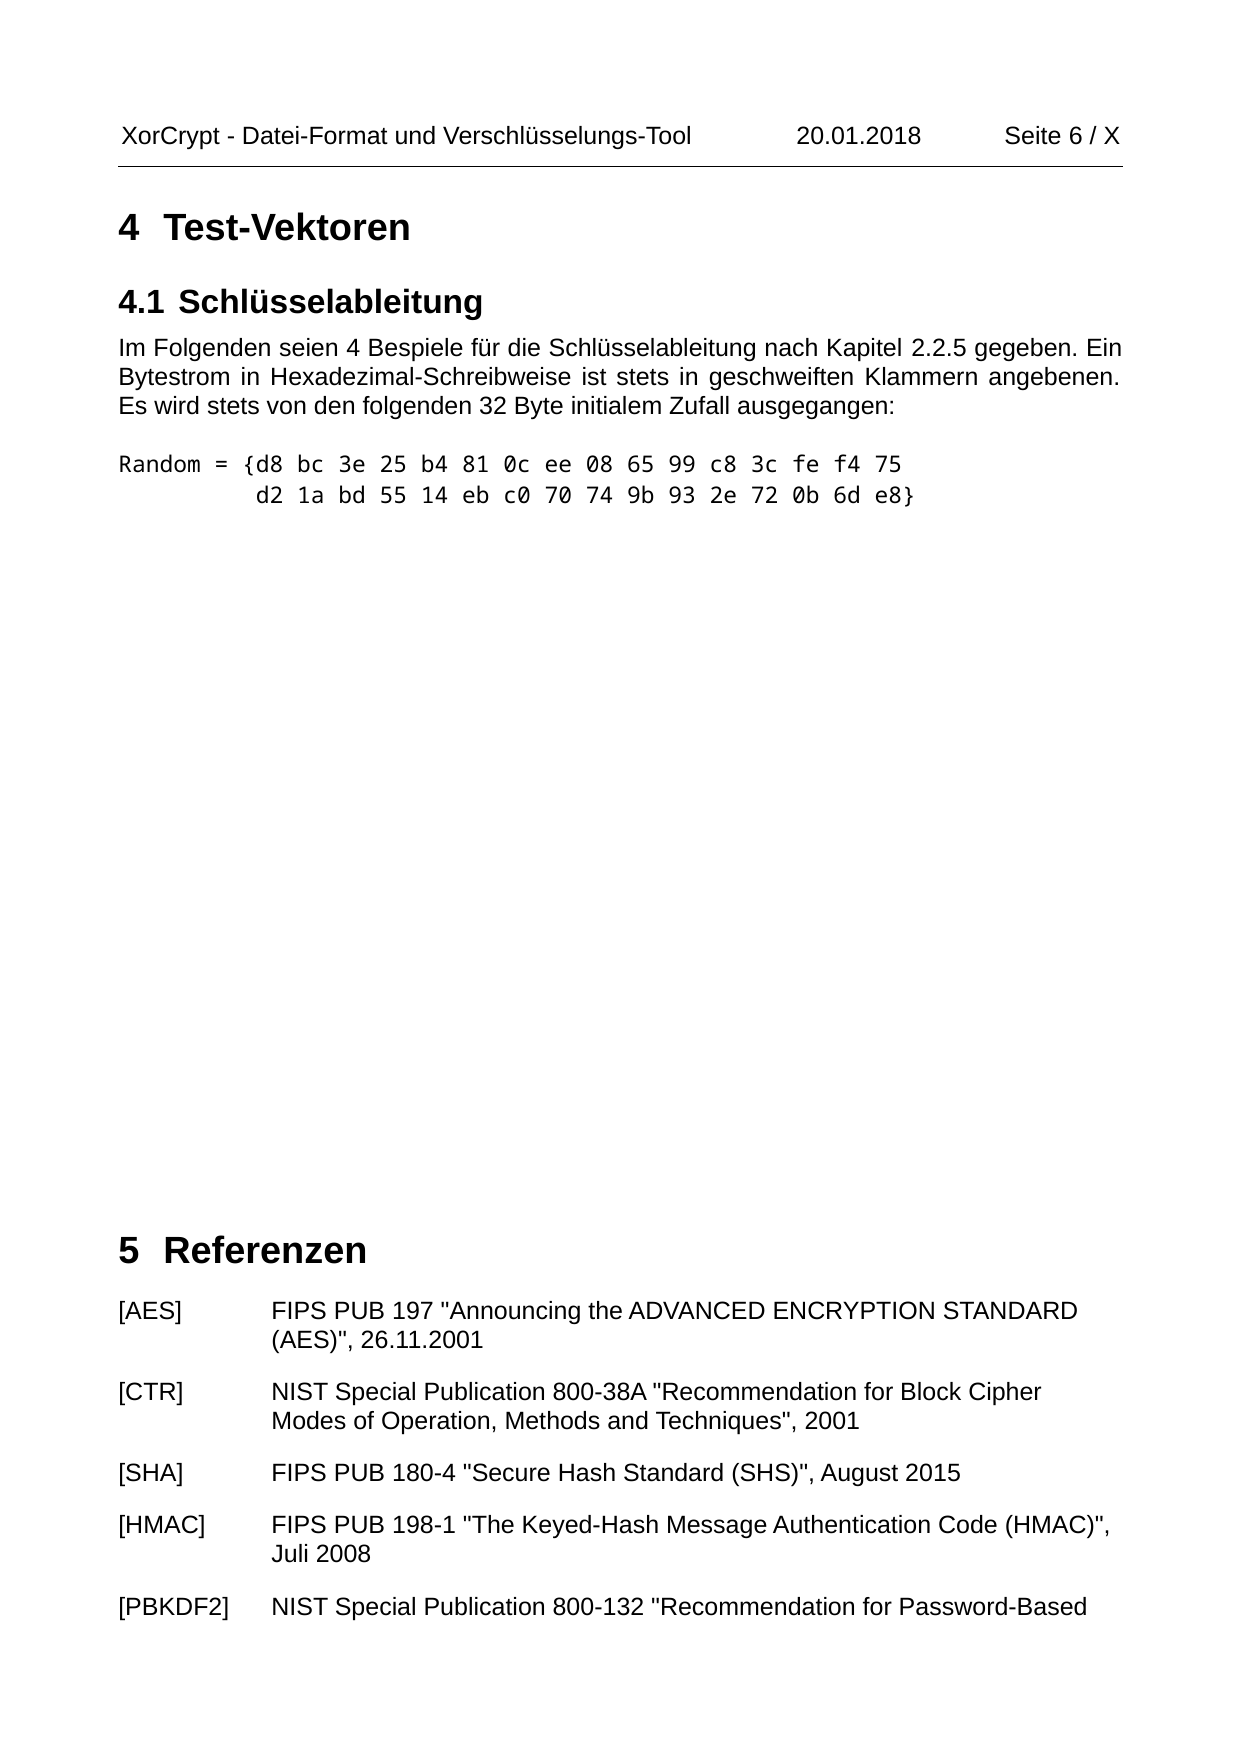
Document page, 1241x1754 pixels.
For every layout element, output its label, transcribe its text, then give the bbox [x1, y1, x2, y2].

subtitle Schlüsselableitung [118, 282, 1122, 321]
table_cell [SHA] [118, 1446, 271, 1499]
text Im Folgenden seien 4 Bespiele für die Schlüsselableitung nach Kapitel 2.2.5 gegeben. Ein Bytestrom in Hexadezimal-Schreibweise ist stets in geschweiften Klammern angebenen. Es wird stets von den folgenden 32 Byte initialem Zufall ausgegangen: [118, 333, 1122, 419]
subtitle Referenzen [118, 1228, 1122, 1272]
table_cell NIST Special Publication 800-132 "Recommendation for Password-Based [271, 1580, 1123, 1632]
table_cell [CTR] [118, 1365, 271, 1446]
table_cell FIPS PUB 198-1 "The Keyed-Hash Message Authentication Code (HMAC)", Juli 2008 [271, 1499, 1123, 1580]
table_cell NIST Special Publication 800-38A "Recommendation for Block Cipher Modes of Operation, Methods and Techniques", 2001 [271, 1365, 1123, 1446]
table_header FIPS PUB 197 "Announcing the ADVANCED ENCRYPTION STANDARD (AES)", 26.11.2001 [271, 1284, 1123, 1365]
text d2 1a bd 55 14 eb c0 70 74 9b 93 2e 72 0b 6d e8} [118, 479, 1122, 511]
table_header [AES] [118, 1284, 271, 1365]
text Random = {d8 bc 3e 25 b4 81 0c ee 08 65 99 c8 3c fe f4 75 [118, 448, 1122, 479]
table_cell [HMAC] [118, 1499, 271, 1580]
table_cell FIPS PUB 180-4 "Secure Hash Standard (SHS)", August 2015 [271, 1446, 1123, 1499]
table_cell [PBKDF2] [118, 1580, 271, 1632]
subtitle Test-Vektoren [118, 205, 1122, 249]
